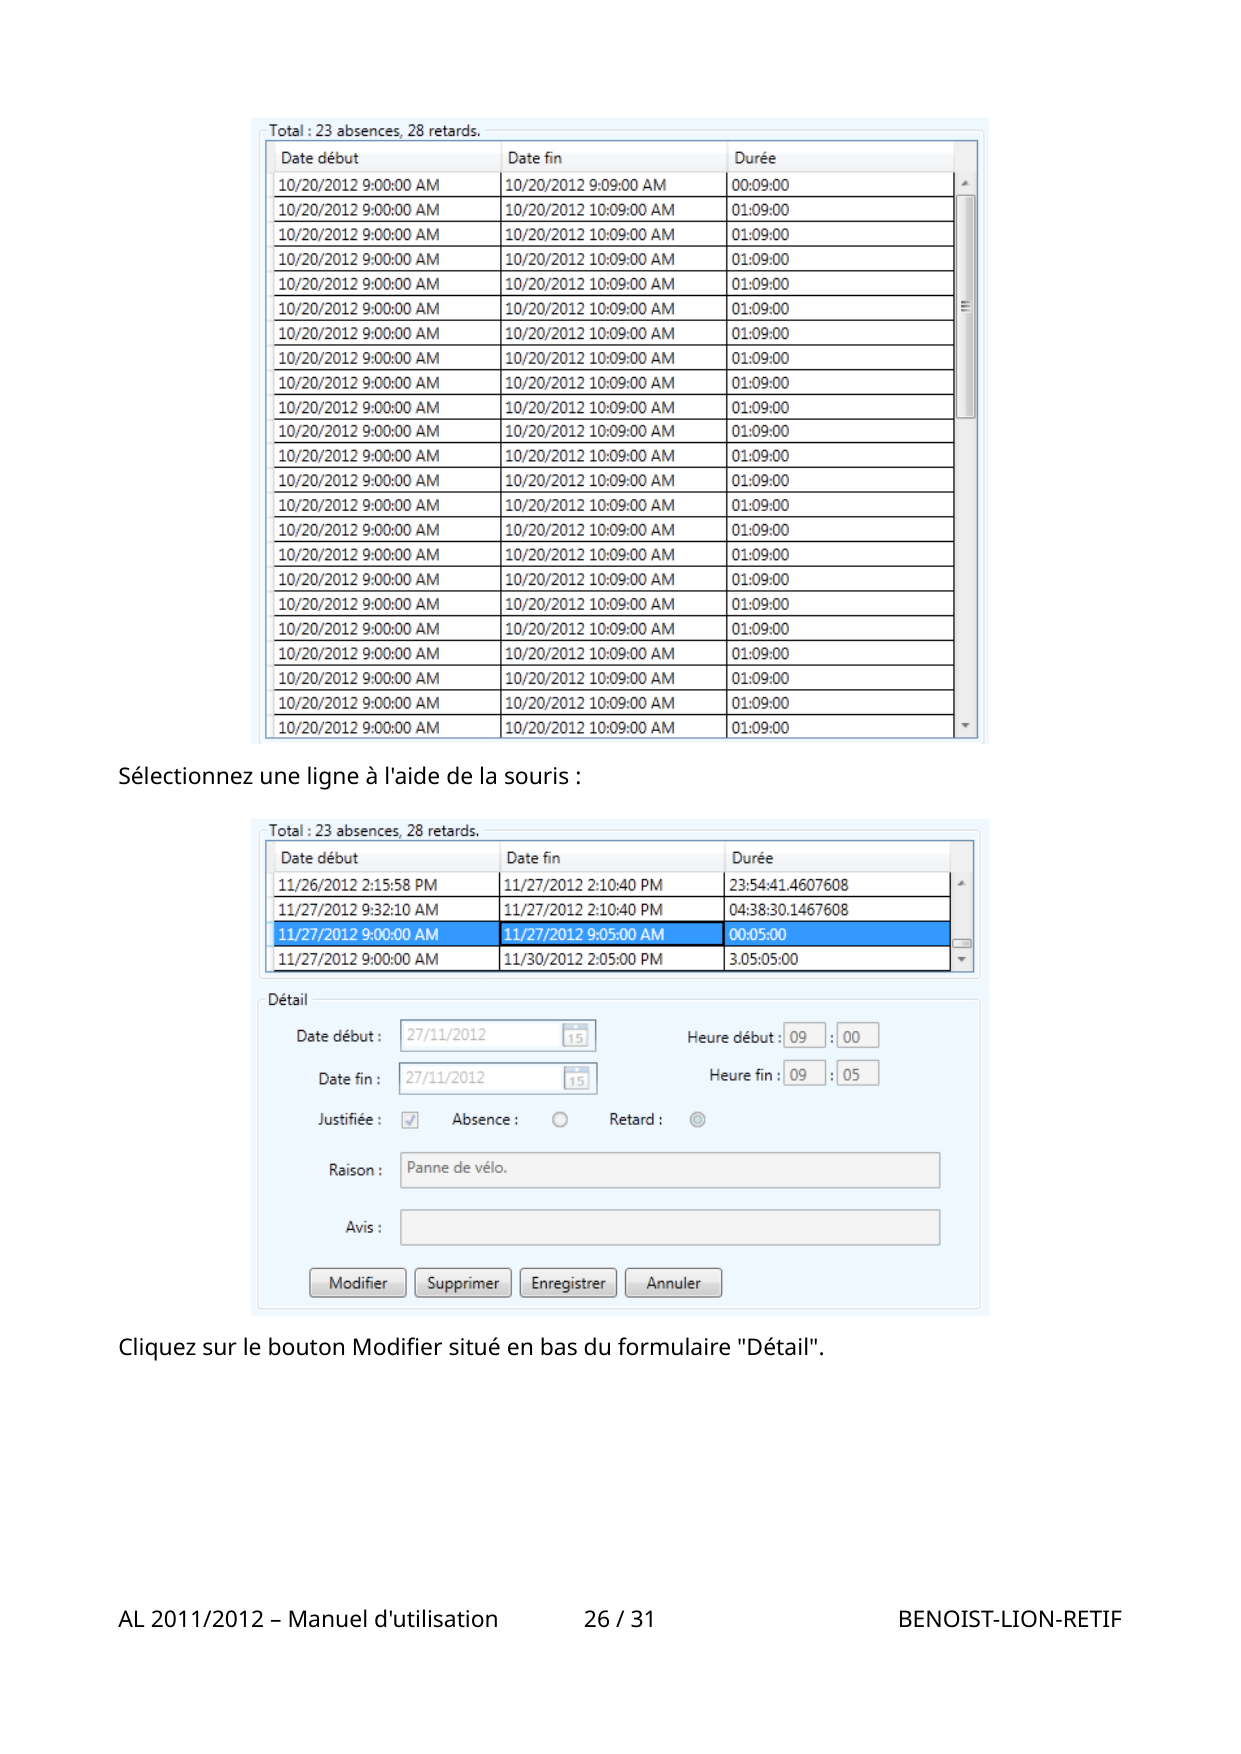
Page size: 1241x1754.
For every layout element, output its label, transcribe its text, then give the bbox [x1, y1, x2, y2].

picture [251, 819, 990, 1316]
text Sélectionnez une ligne à l'aide de la souris : [118, 118, 1122, 791]
text Cliquez sur le bouton Modifier situé en bas du formulaire "Détail". [118, 819, 1122, 1362]
picture [251, 118, 990, 744]
